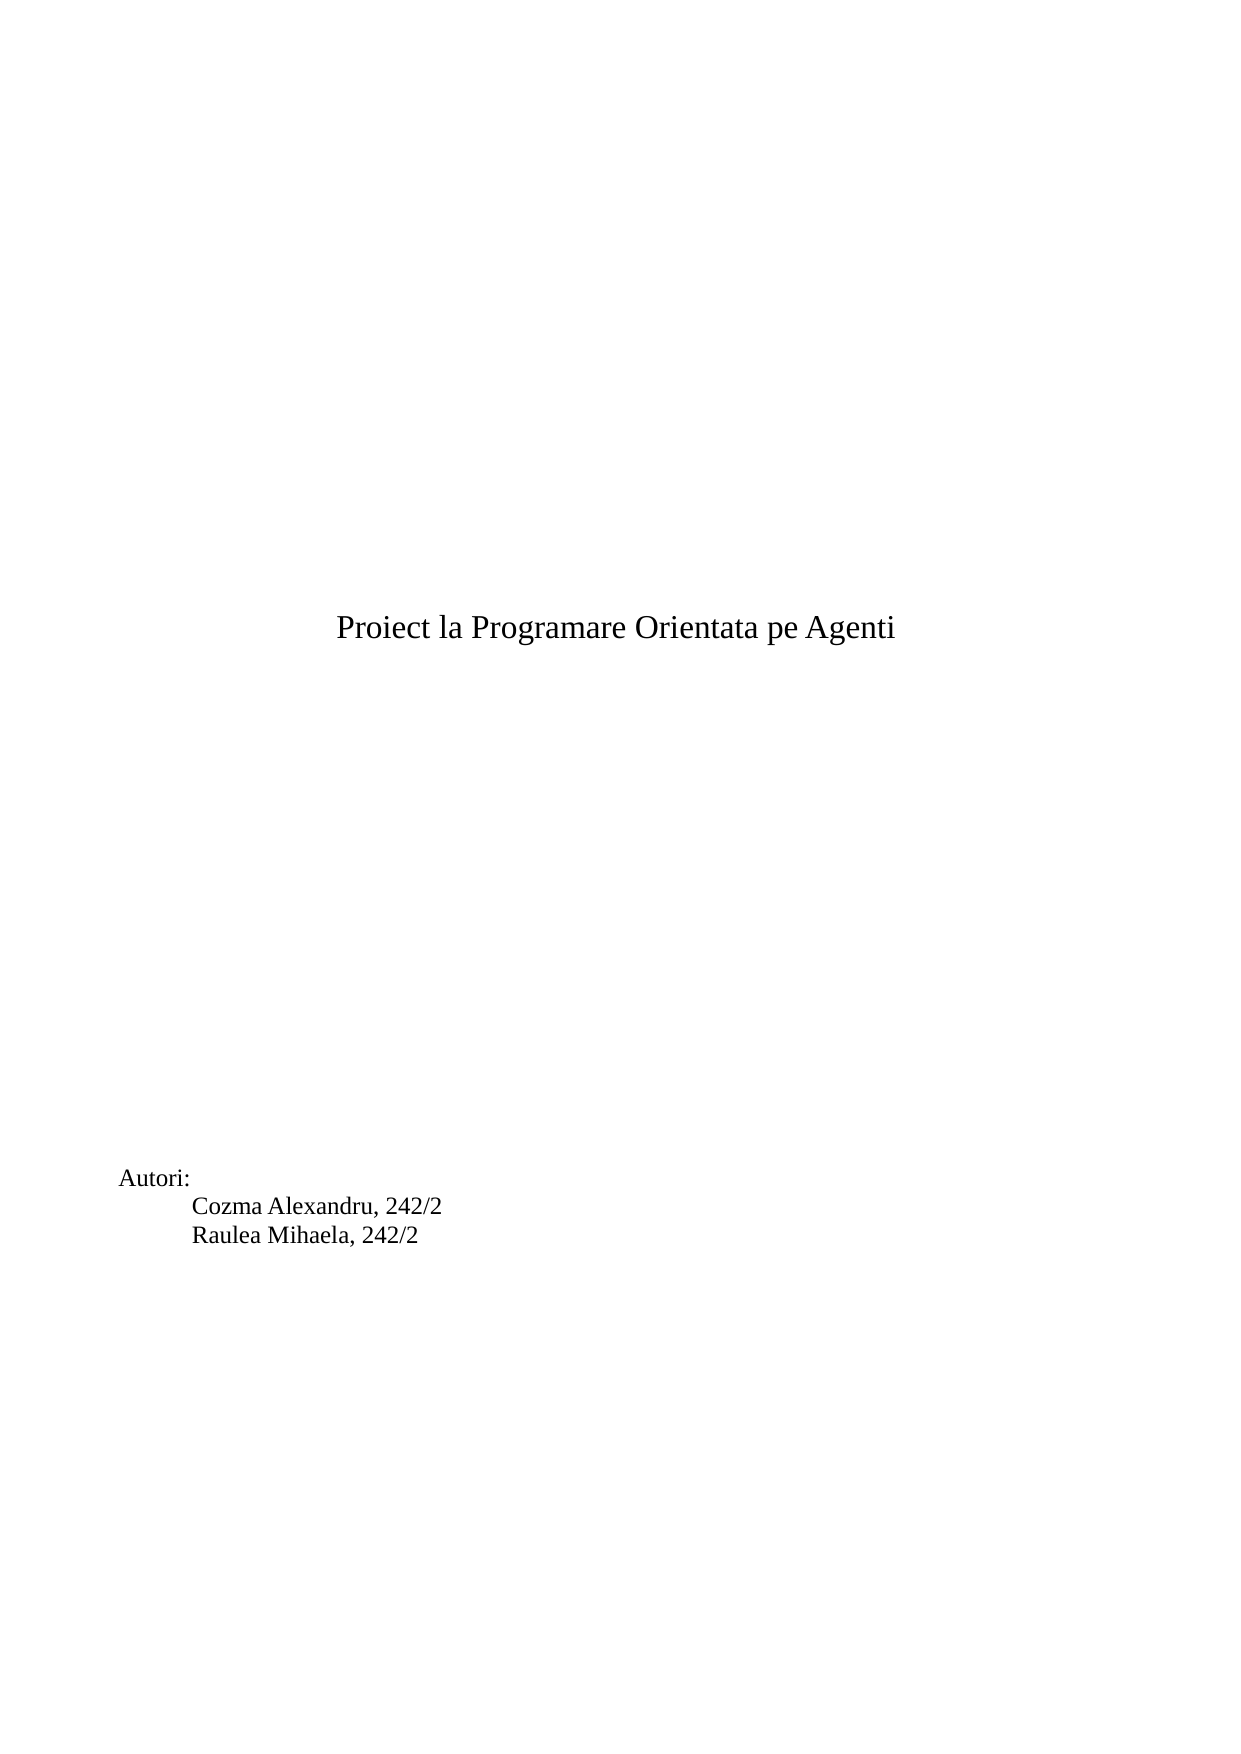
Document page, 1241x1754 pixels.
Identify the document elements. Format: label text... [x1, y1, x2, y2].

text Proiect la Programare Orientata pe Agenti [118, 118, 1122, 703]
text Autori: Cozma Alexandru, 242/2 [118, 1163, 1122, 1220]
text Raulea Mihaela, 242/2 [118, 1220, 1122, 1278]
